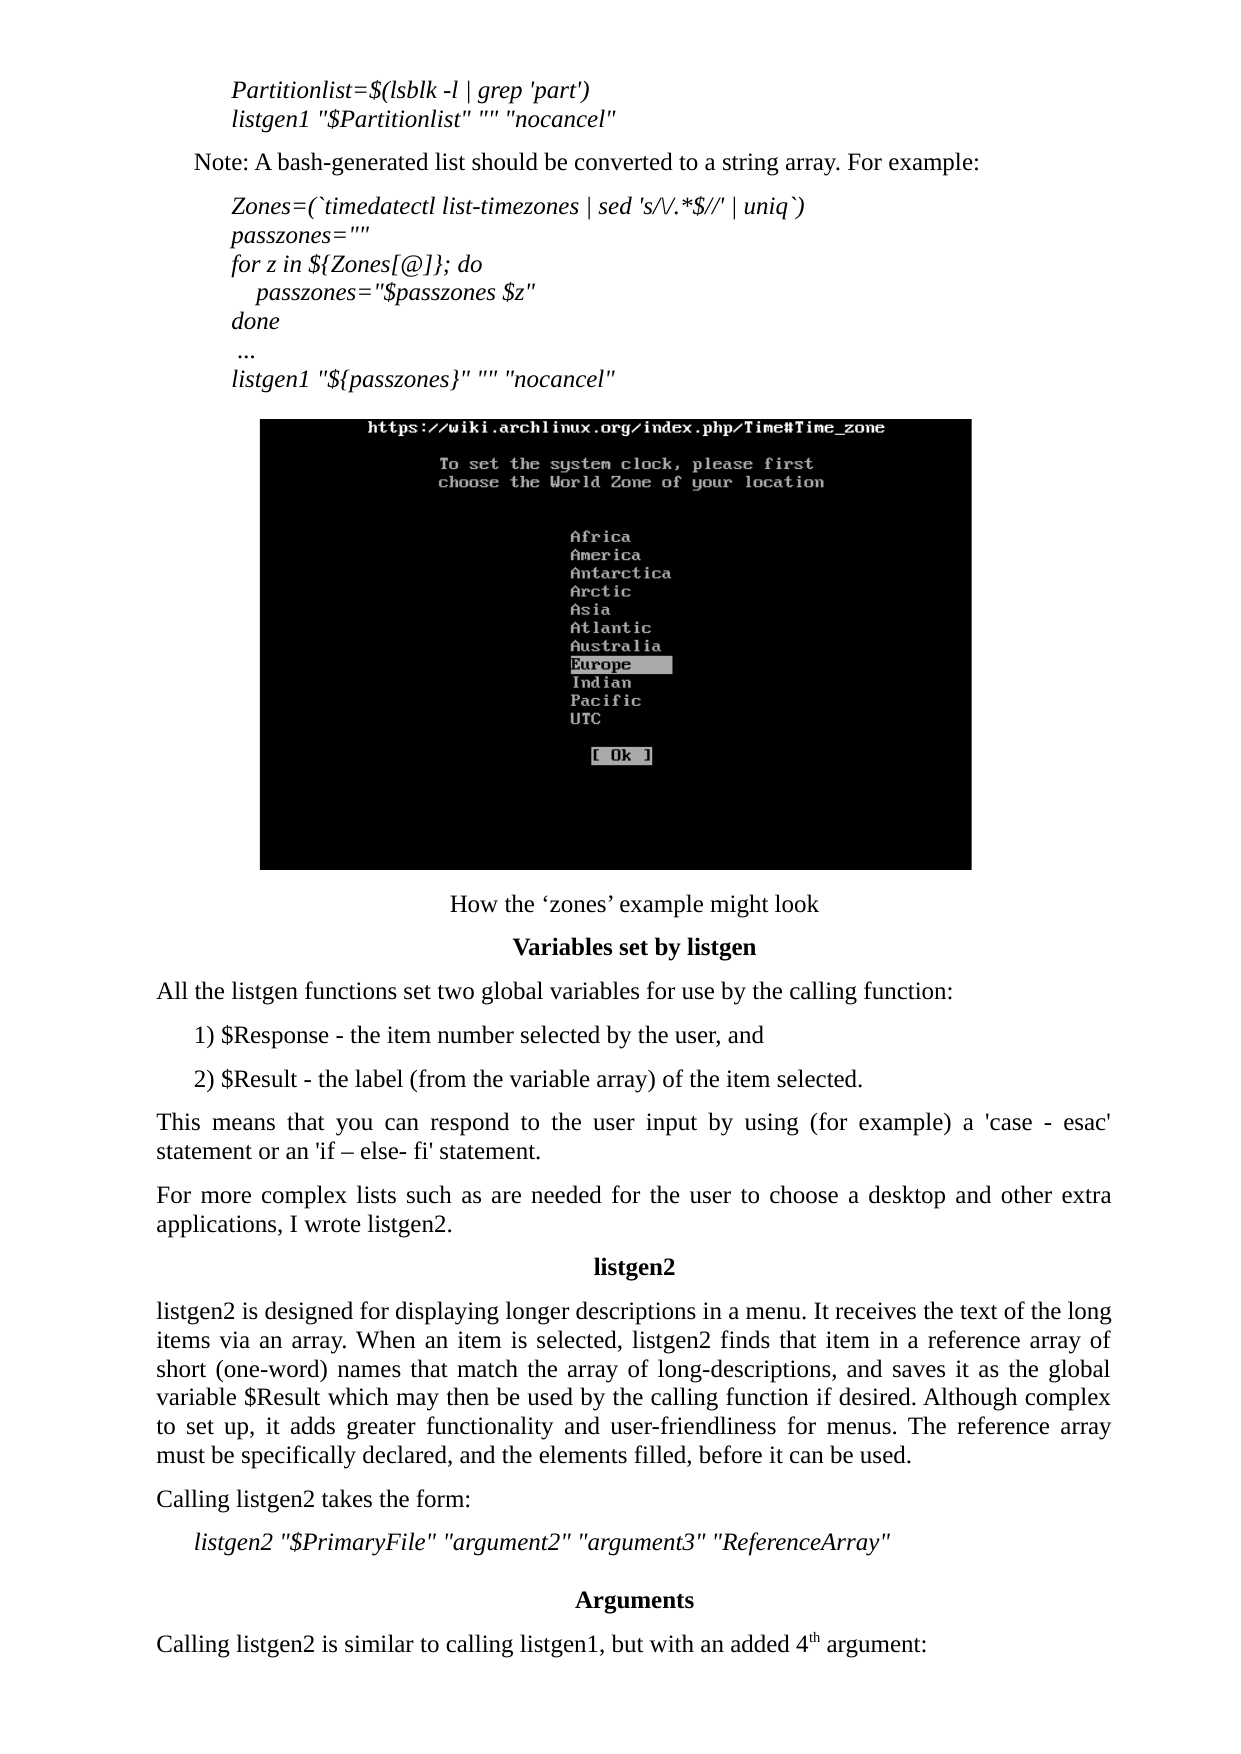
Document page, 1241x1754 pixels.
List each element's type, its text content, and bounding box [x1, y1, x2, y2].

text Partitionlist=$(lsblk -l | grep 'part') [156, 75, 1112, 104]
text How the ‘zones’ example might look [156, 889, 1112, 917]
text ... [156, 335, 1112, 364]
text Zones=(`timedatectl list-timezones | sed 's/\/.*$//' | uniq`) [156, 191, 1112, 220]
text passzones="$passzones $z" [156, 277, 1112, 306]
text All the listgen functions set two global variables for use by the calling function: [156, 976, 1112, 1005]
text done [156, 306, 1112, 335]
subtitle Variables set by listgen [156, 932, 1112, 961]
text Calling listgen2 takes the form: [156, 1484, 1112, 1512]
text listgen2 is designed for displaying longer descriptions in a menu. It receives the text of the long items via an array. When an item is selected, listgen2 finds that item in a reference array of short (one-word) names that match the array of long-descriptions, and saves it as the global variable $Result which may then be used by the calling function if desired. Although complex to set up, it adds greater functionality and user-friendliness for menus. The reference array must be specifically declared, and the elements filled, before it can be used. [156, 1296, 1112, 1469]
text listgen2 "$PrimaryFile" "argument2" "argument3" "ReferenceArray" [156, 1527, 1112, 1556]
text Note: A bash-generated list should be converted to a string array. For example: [156, 147, 1112, 176]
text listgen1 "$Partitionlist" "" "nocancel" [156, 104, 1112, 132]
subtitle Arguments [156, 1585, 1112, 1614]
text This means that you can respond to the user input by using (for example) a 'case - esac' statement or an 'if – else- fi' statement. [156, 1107, 1112, 1165]
text For more complex lists such as are needed for the user to choose a desktop and other extra applications, I wrote listgen2. [156, 1180, 1112, 1237]
subtitle listgen2 [156, 1252, 1112, 1281]
text passzones="" [156, 220, 1112, 249]
text for z in ${Zones[@]}; do [156, 249, 1112, 277]
text 2) $Result - the label (from the variable array) of the item selected. [156, 1064, 1112, 1092]
text Calling listgen2 is similar to calling listgen1, but with an added 4th argument: [156, 1629, 1112, 1657]
picture [259, 419, 972, 870]
text listgen1 "${passzones}" "" "nocancel" [156, 364, 1112, 392]
text 1) $Response - the item number selected by the user, and [156, 1020, 1112, 1049]
